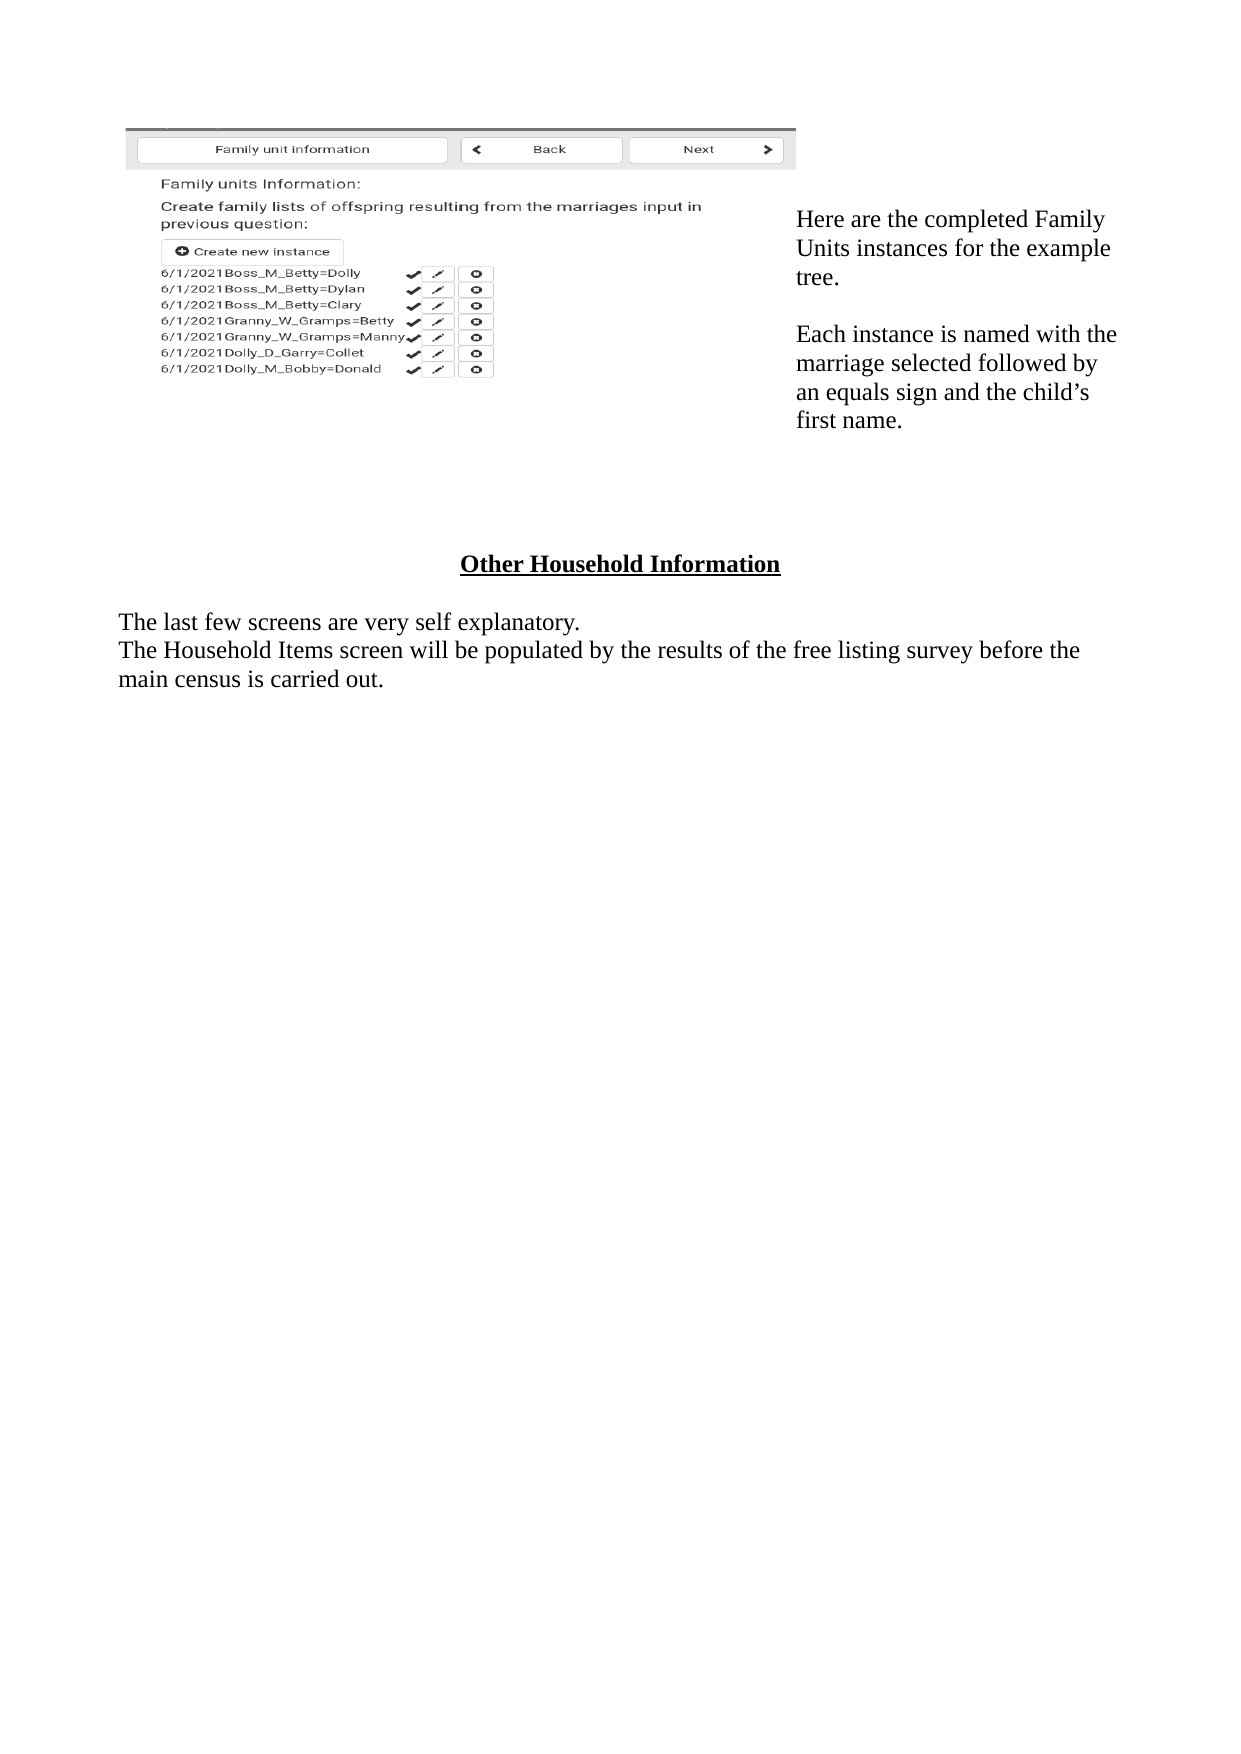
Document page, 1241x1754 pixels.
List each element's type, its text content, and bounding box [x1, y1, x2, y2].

text The last few screens are very self explanatory. [118, 607, 1122, 636]
text Here are the completed Family Units instances for the example tree. [118, 204, 1122, 291]
text Other Household Information [118, 549, 1122, 578]
text Each instance is named with the marriage selected followed by an equals sign and the child’s first name. [118, 319, 1122, 434]
text The Household Items screen will be populated by the results of the free listing survey before the main census is carried out. [118, 636, 1122, 693]
picture [125, 128, 796, 189]
